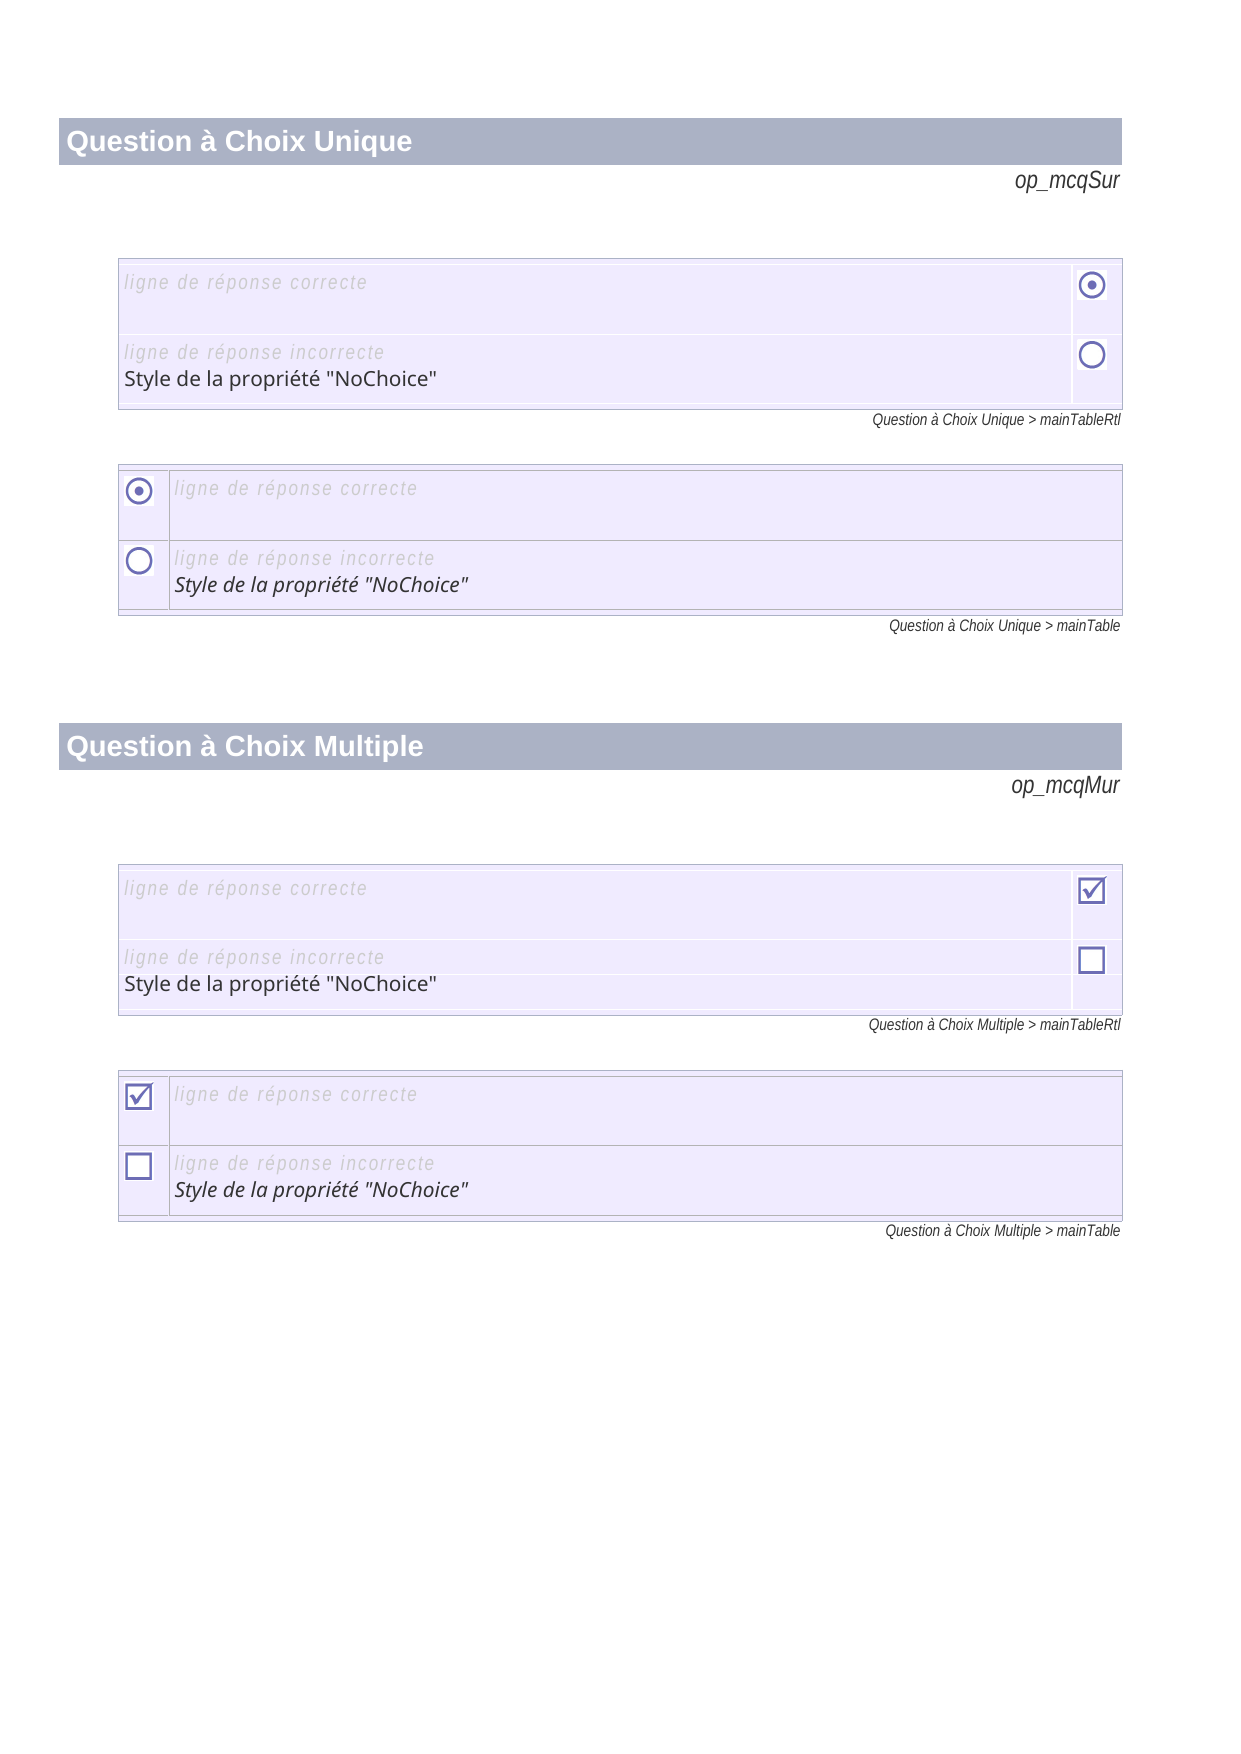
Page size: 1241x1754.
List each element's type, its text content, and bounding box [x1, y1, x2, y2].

title Question à Choix Multiple > mainTable [118, 1222, 1122, 1240]
picture [124, 476, 154, 506]
picture [1077, 270, 1107, 300]
table_cell [1073, 335, 1122, 403]
table_header [119, 1077, 168, 1145]
table_cell ligne de réponse incorrecte Style de la propriété "NoChoice" [170, 541, 1122, 609]
table_cell ligne de réponse incorrecte Style de la propriété "NoChoice" [170, 1146, 1122, 1215]
title Question à Choix Unique > mainTable [118, 616, 1122, 635]
table_header ligne de réponse correcte [119, 265, 1071, 334]
table_header [119, 865, 1122, 870]
table_header [119, 1071, 1122, 1076]
table_header ligne de réponse correcte [170, 471, 1122, 540]
title Question à Choix Unique [60, 119, 1122, 164]
table_header ligne de réponse correcte [119, 871, 1071, 939]
table_cell [1073, 975, 1122, 1009]
table_cell [119, 1146, 168, 1215]
table_header [1073, 871, 1122, 939]
picture [1077, 875, 1107, 905]
table_cell [119, 541, 168, 609]
subtitle op_mcqSur [118, 165, 1122, 193]
table_header [119, 465, 1122, 470]
picture [124, 1081, 154, 1111]
picture [1077, 339, 1107, 370]
table_cell ligne de réponse incorrecte Style de la propriété "NoChoice" [119, 335, 1071, 403]
table_header [119, 404, 1122, 409]
table_header ligne de réponse correcte [170, 1077, 1122, 1145]
table_header [119, 471, 168, 540]
table_cell ligne de réponse incorrecte Style de la propriété "NoChoice" [119, 940, 1071, 1009]
title Question à Choix Multiple [60, 724, 1122, 769]
table_header [119, 1010, 1122, 1015]
table_header [1073, 265, 1122, 334]
subtitle op_mcqMur [118, 770, 1122, 798]
picture [124, 545, 154, 576]
picture [1077, 945, 1107, 975]
title Question à Choix Multiple > mainTableRtl [118, 1016, 1122, 1034]
table_header [119, 610, 1122, 615]
title Question à Choix Unique > mainTableRtl [118, 410, 1122, 429]
table_cell [1073, 940, 1122, 974]
table_header [119, 1216, 1122, 1221]
picture [124, 1151, 154, 1181]
table_header [119, 259, 1122, 264]
